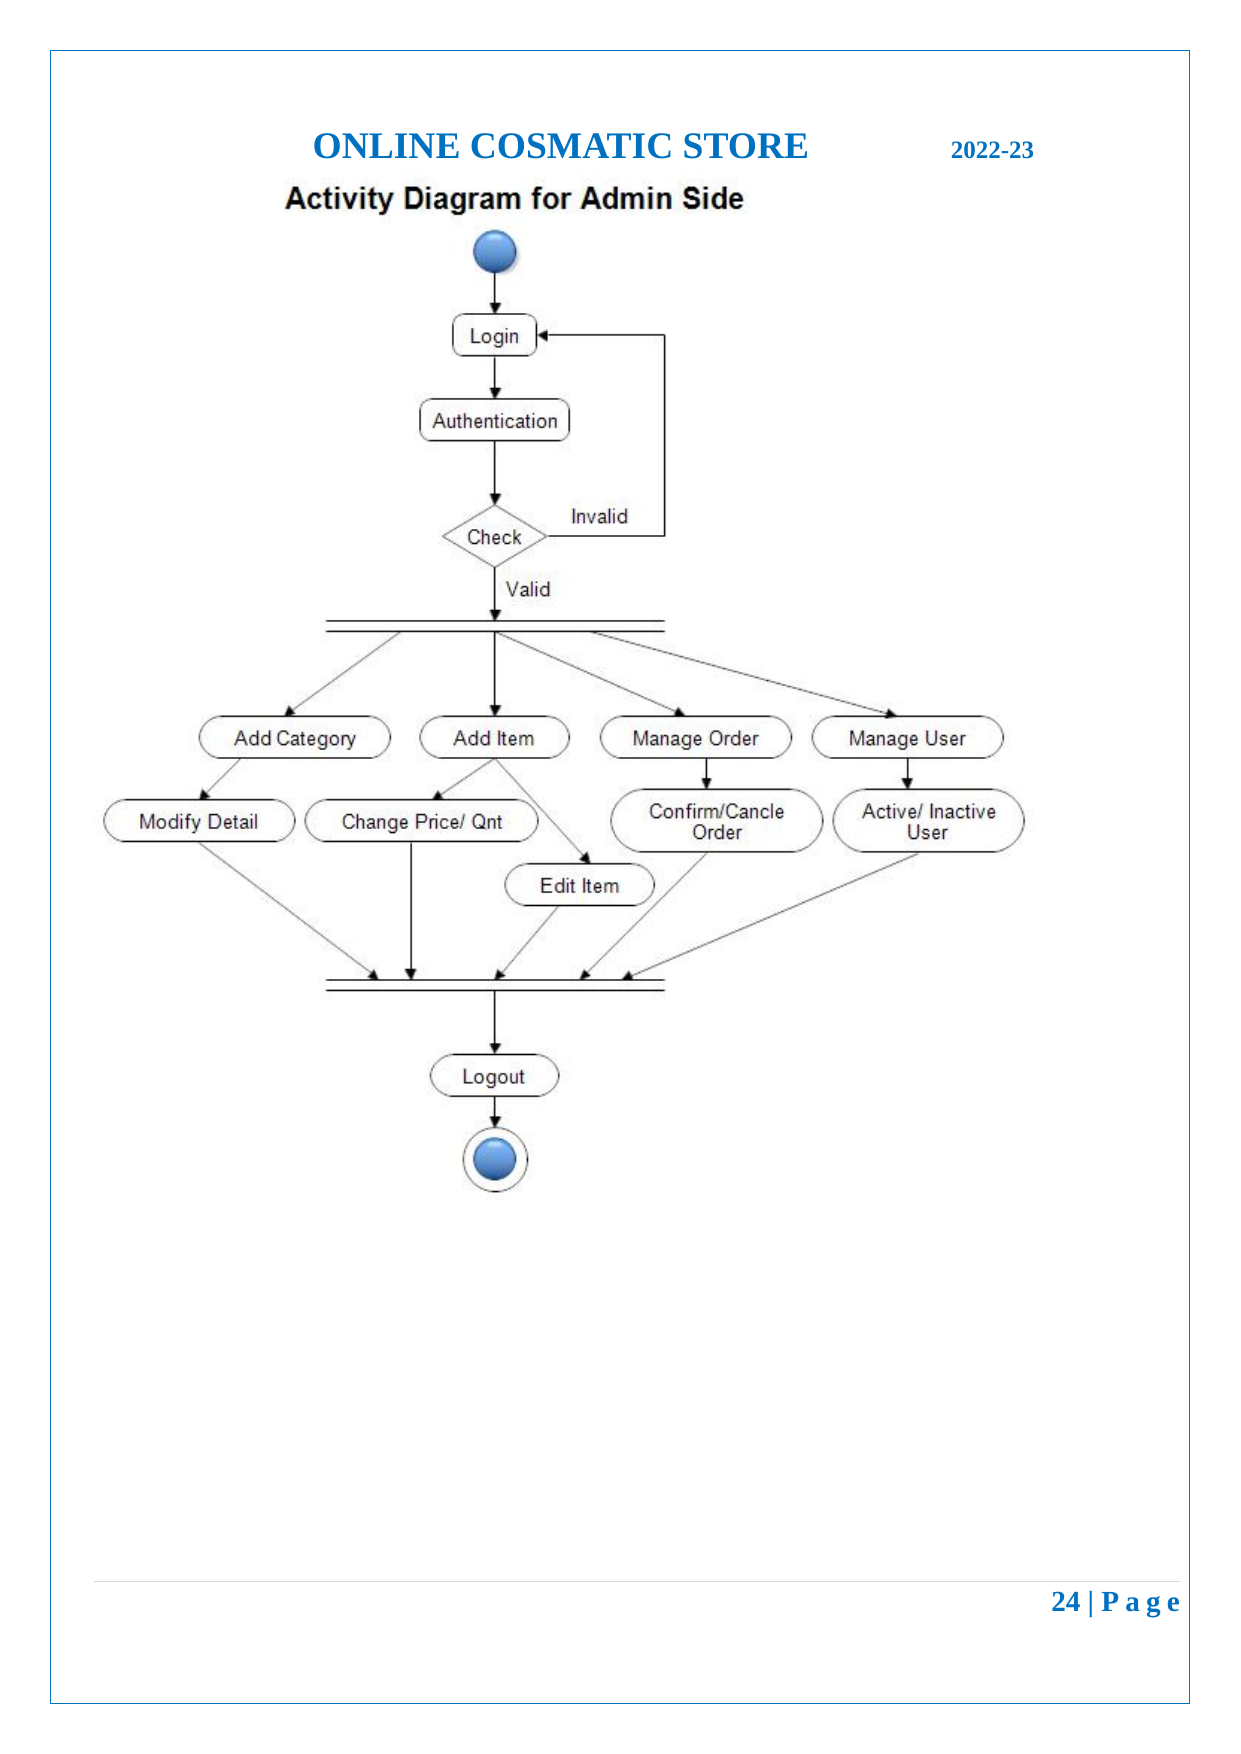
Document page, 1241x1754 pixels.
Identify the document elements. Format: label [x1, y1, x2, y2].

picture [93, 166, 1034, 1200]
